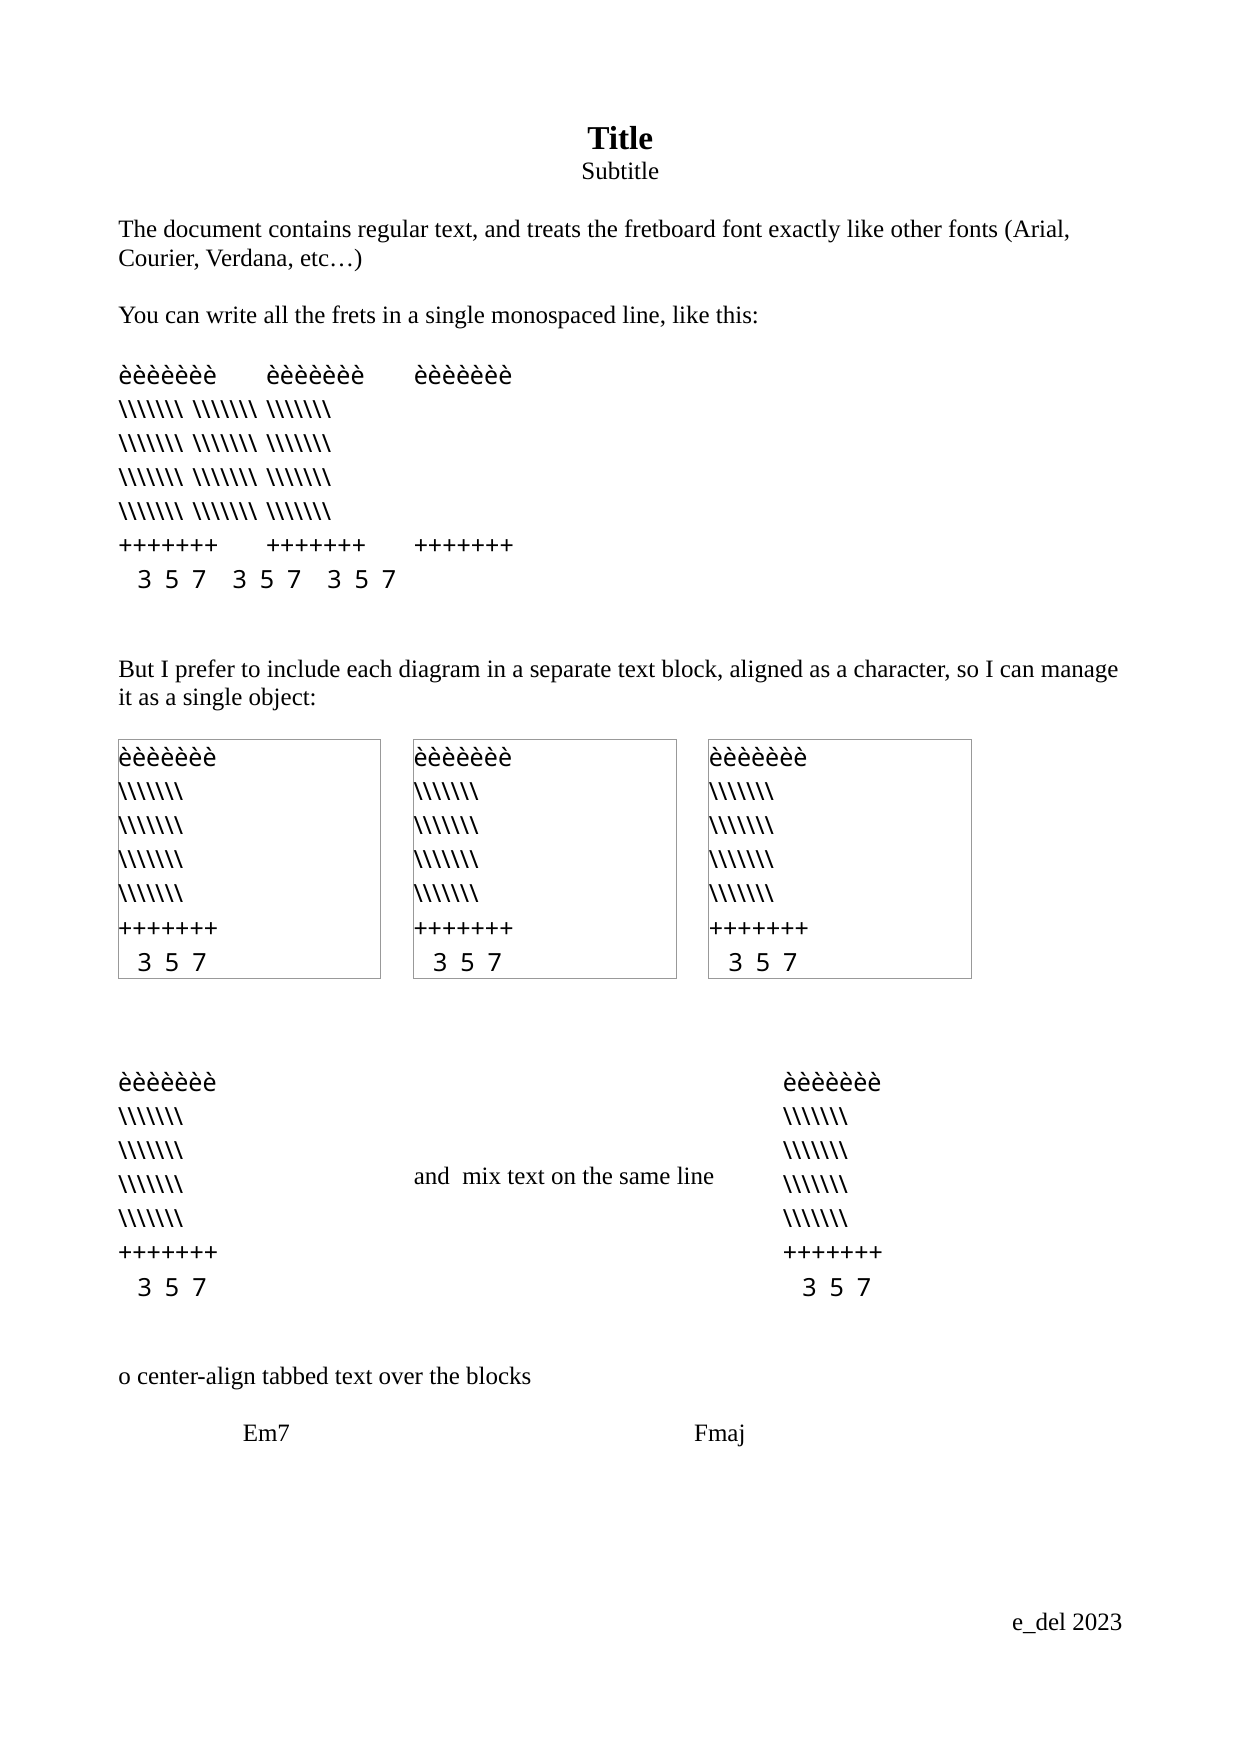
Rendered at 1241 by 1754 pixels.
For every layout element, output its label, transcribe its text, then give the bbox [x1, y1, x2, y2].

text \\\\\\\ \\\\\\\ \\\\\\\ [118, 426, 1122, 460]
text \\\\\\\ \\\\\\\ \\\\\\\ [118, 392, 1122, 426]
text èèèèèèè èèèèèèè èèèèèèè [118, 358, 1122, 392]
text +++++++ +++++++ +++++++ [118, 528, 1122, 562]
text 3 5 7 3 5 7 3 5 7 [118, 562, 1122, 596]
text But I prefer to include each diagram in a separate text block, aligned as a character, so I can manage it as a single object: [118, 654, 1122, 711]
text \\\\\\\ \\\\\\\ \\\\\\\ [118, 494, 1122, 528]
text Title Subtitle [118, 118, 1122, 185]
text \\\\\\\ \\\\\\\ \\\\\\\ [118, 460, 1122, 494]
text o center-align tabbed text over the blocks [118, 1361, 1122, 1390]
text The document contains regular text, and treats the fretboard font exactly like other fonts (Arial, Courier, Verdana, etc…) You can write all the frets in a single monospaced line, like this: [118, 214, 1122, 329]
text and mix text on the same line [118, 1065, 1122, 1303]
text Em7 Fmaj [118, 1418, 1122, 1447]
